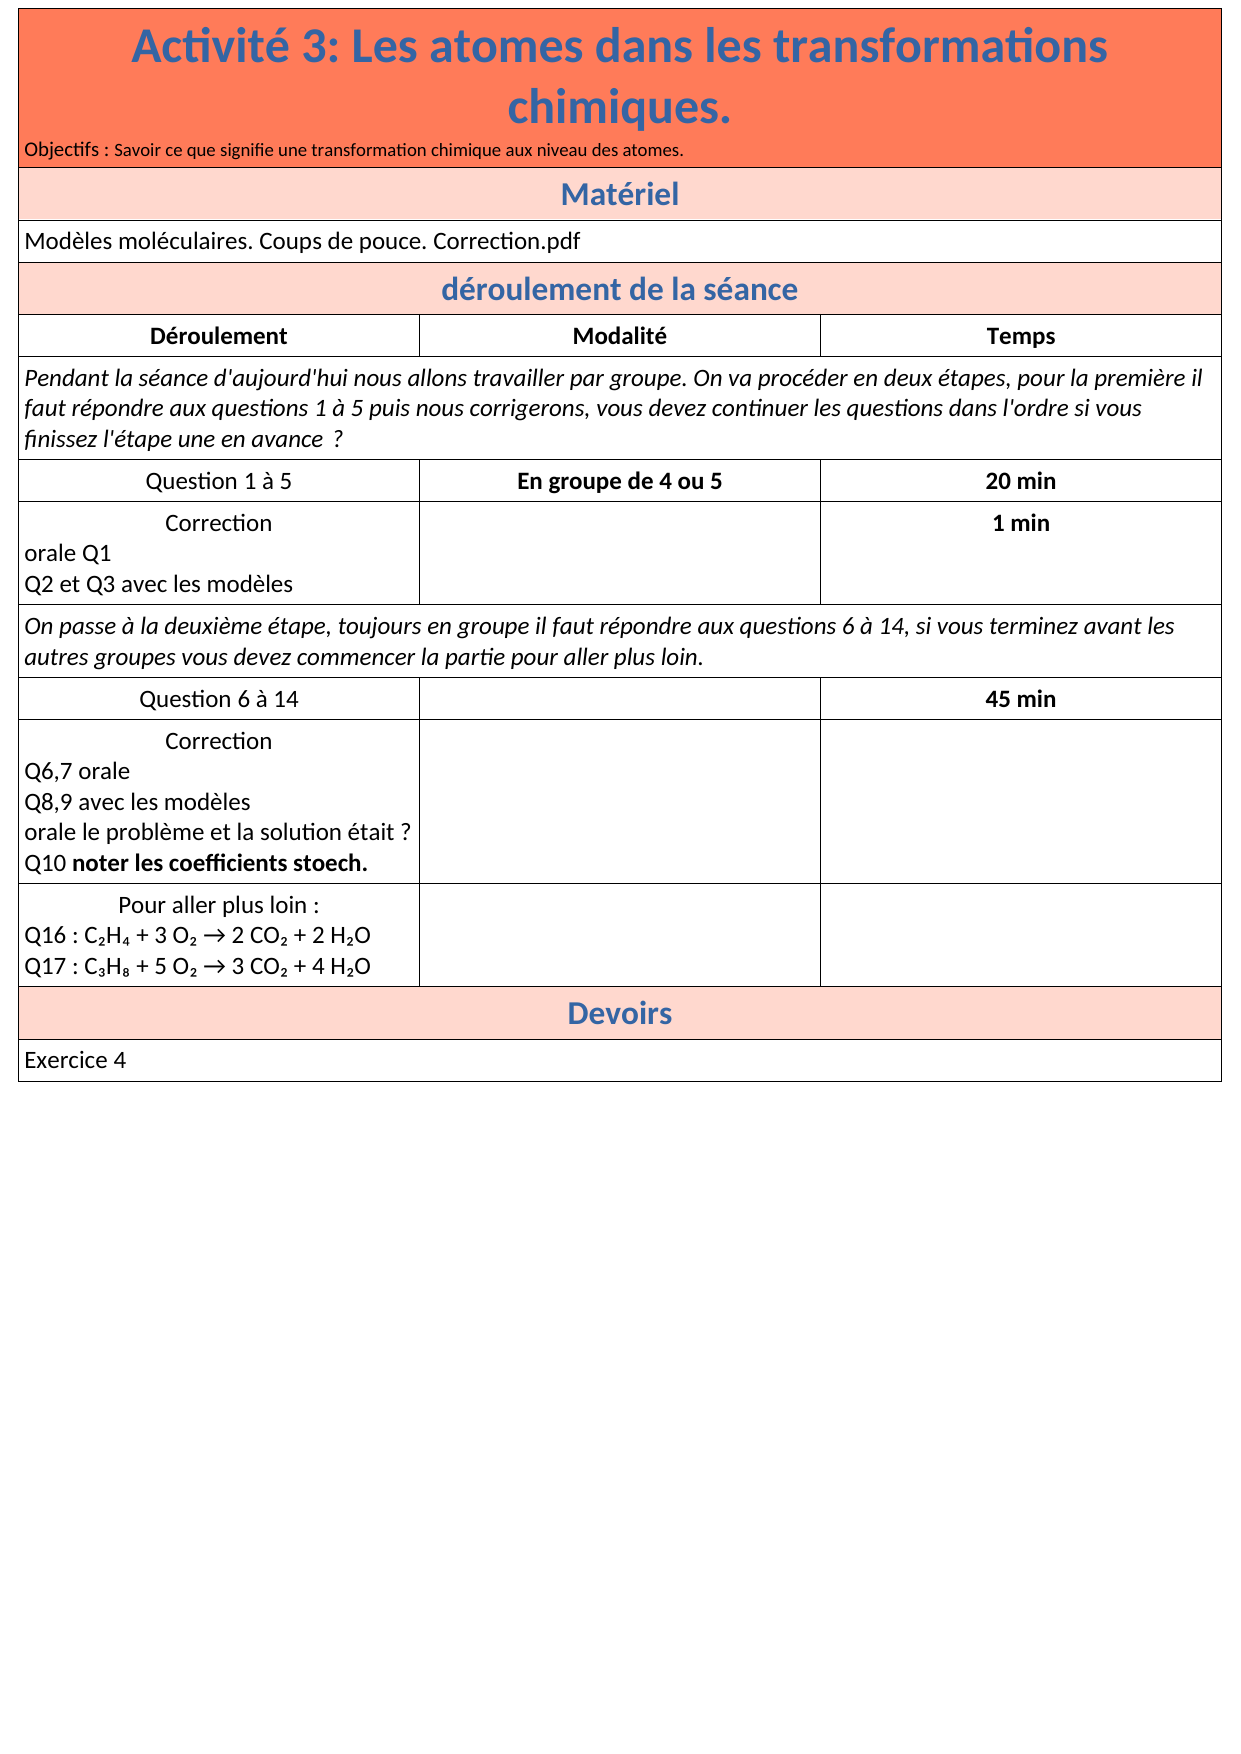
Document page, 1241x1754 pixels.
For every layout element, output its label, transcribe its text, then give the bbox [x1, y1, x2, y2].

table_cell Déroulement [19, 315, 419, 356]
table_cell Question 6 à 14 [19, 678, 419, 719]
table_cell Pour aller plus loin : Q16 : C₂H₄ + 3 O₂ → 2 CO₂ + 2 H₂O Q17 : C₃H₈ + 5 O₂ → 3 CO₂ + 4 H₂O [19, 884, 419, 986]
table_cell Correction orale Q1 Q2 et Q3 avec les modèles [19, 502, 419, 604]
table_cell Devoirs [19, 987, 1221, 1039]
table_cell [420, 720, 820, 883]
table_cell Modèles moléculaires. Coups de pouce. Correction.pdf [19, 221, 1221, 262]
table_cell Temps [821, 315, 1221, 356]
table_cell Question 1 à 5 [19, 460, 419, 501]
table_cell Pendant la séance d'aujourd'hui nous allons travailler par groupe. On va procéder en deux étapes, pour la première il faut répondre aux questions 1 à 5 puis nous corrigerons, vous devez continuer les questions dans l'ordre si vous finissez l'étape une en avance ? [19, 357, 1221, 459]
table_cell 45 min [821, 678, 1221, 719]
table_cell 1 min [821, 502, 1221, 604]
table_cell [420, 502, 820, 604]
table_cell [821, 720, 1221, 883]
table_header Activité 3: Les atomes dans les transformations chimiques. Objectifs : Savoir ce que signifie une transformation chimique aux niveau des atomes. [19, 9, 1221, 167]
table_cell Correction Q6,7 orale Q8,9 avec les modèles orale le problème et la solution était ? Q10 noter les coefficients stoech. [19, 720, 419, 883]
table_cell Matériel [19, 168, 1221, 219]
table_cell [420, 884, 820, 986]
table_cell En groupe de 4 ou 5 [420, 460, 820, 501]
table_cell [821, 884, 1221, 986]
table_cell 20 min [821, 460, 1221, 501]
table_cell [420, 678, 820, 719]
table_cell Exercice 4 [19, 1040, 1221, 1081]
table_cell déroulement de la séance [19, 263, 1221, 314]
table_cell Modalité [420, 315, 820, 356]
table_cell On passe à la deuxième étape, toujours en groupe il faut répondre aux questions 6 à 14, si vous terminez avant les autres groupes vous devez commencer la partie pour aller plus loin. [19, 605, 1221, 677]
